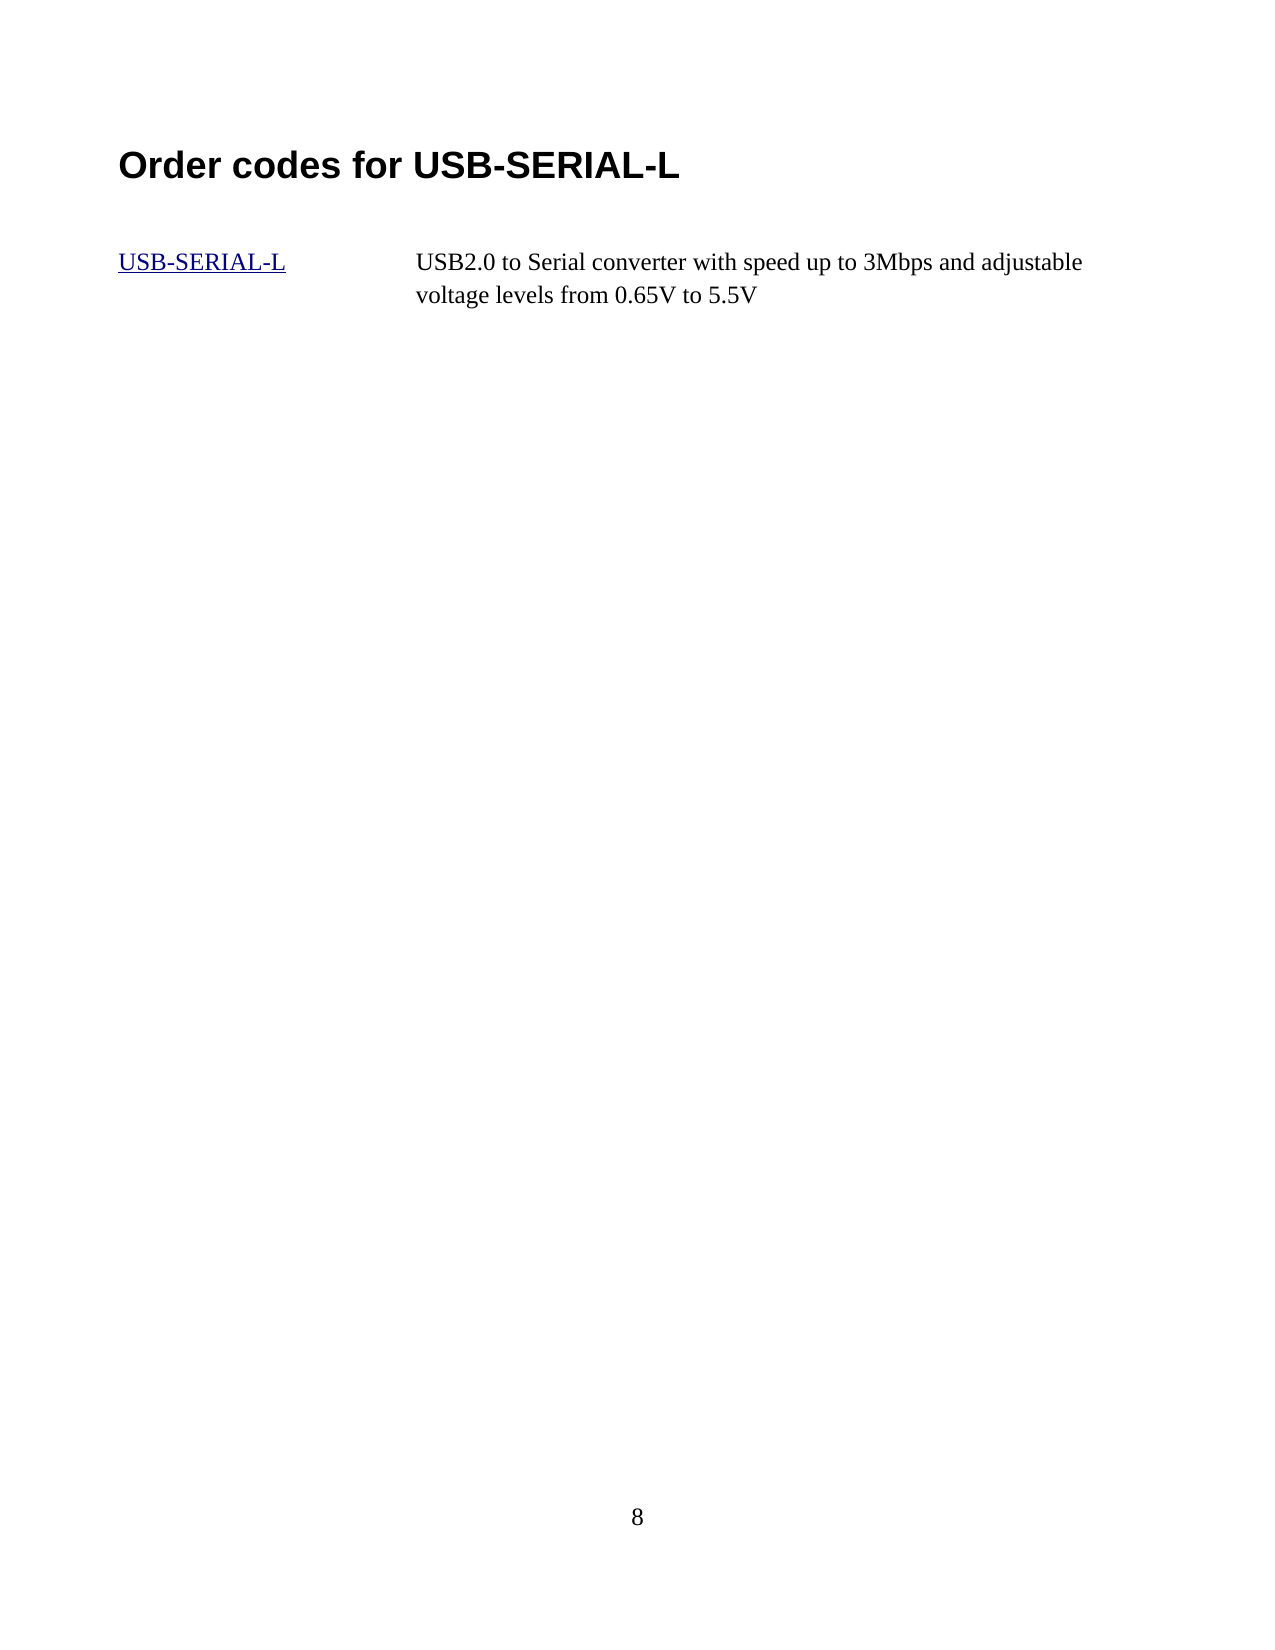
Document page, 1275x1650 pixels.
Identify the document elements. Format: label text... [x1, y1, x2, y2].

subtitle Order codes for USB-SERIAL-L [118, 143, 1157, 187]
text USB-SERIAL-L USB2.0 to Serial converter with speed up to 3Mbps and adjustable voltage levels from 0.65V to 5.5V [118, 247, 1157, 309]
